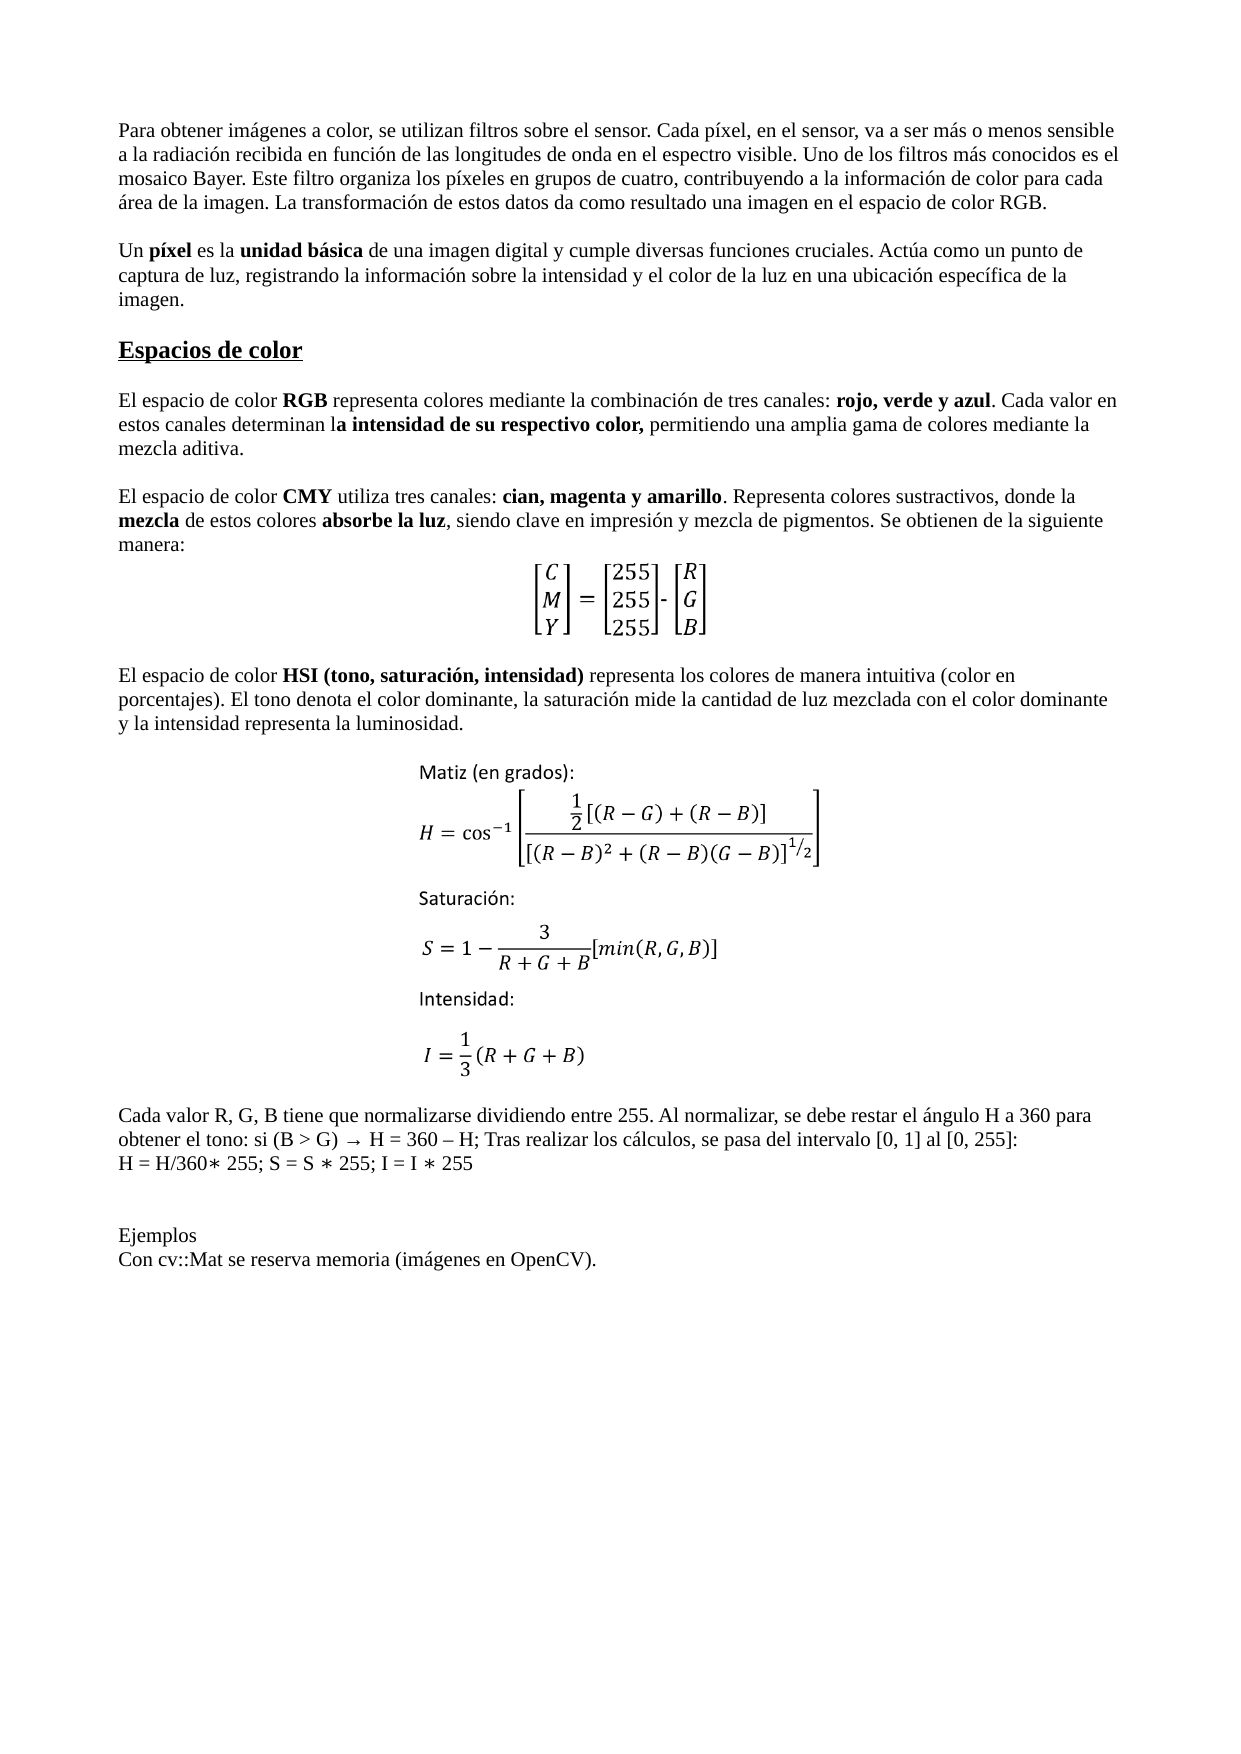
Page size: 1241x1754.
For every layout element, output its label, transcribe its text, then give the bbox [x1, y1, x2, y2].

text Espacios de color [118, 335, 1122, 363]
picture [531, 556, 710, 639]
text Con cv::Mat se reserva memoria (imágenes en OpenCV). [118, 1247, 1122, 1271]
text Para obtener imágenes a color, se utilizan filtros sobre el sensor. Cada píxel, en el sensor, va a ser más o menos sensible a la radiación recibida en función de las longitudes de onda en el espectro visible. Uno de los filtros más conocidos es el mosaico Bayer. Este filtro organiza los píxeles en grupos de cuatro, contribuyendo a la información de color para cada área de la imagen. La transformación de estos datos da como resultado una imagen en el espacio de color RGB. [118, 118, 1122, 214]
text H = H/360∗ 255; S = S ∗ 255; I = I ∗ 255 [118, 1151, 1122, 1175]
text Cada valor R, G, B tiene que normalizarse dividiendo entre 255. Al normalizar, se debe restar el ángulo H a 360 para obtener el tono: si (B > G) → H = 360 – H; Tras realizar los cálculos, se pasa del intervalo [0, 1] al [0, 255]: [118, 1103, 1122, 1151]
text El espacio de color RGB representa colores mediante la combinación de tres canales: rojo, verde y azul. Cada valor en estos canales determinan la intensidad de su respectivo color, permitiendo una amplia gama de colores mediante la mezcla aditiva. [118, 387, 1122, 460]
text El espacio de color HSI (tono, saturación, intensidad) representa los colores de manera intuitiva (color en porcentajes). El tono denota el color dominante, la saturación mide la cantidad de luz mezclada con el color dominante y la intensidad representa la luminosidad. [118, 663, 1122, 735]
text Ejemplos [118, 1223, 1122, 1247]
picture [414, 758, 826, 1079]
text El espacio de color CMY utiliza tres canales: cian, magenta y amarillo. Representa colores sustractivos, donde la mezcla de estos colores absorbe la luz, siendo clave en impresión y mezcla de pigmentos. Se obtienen de la siguiente manera: [118, 484, 1122, 556]
text Un píxel es la unidad básica de una imagen digital y cumple diversas funciones cruciales. Actúa como un punto de captura de luz, registrando la información sobre la intensidad y el color de la luz en una ubicación específica de la imagen. [118, 238, 1122, 311]
